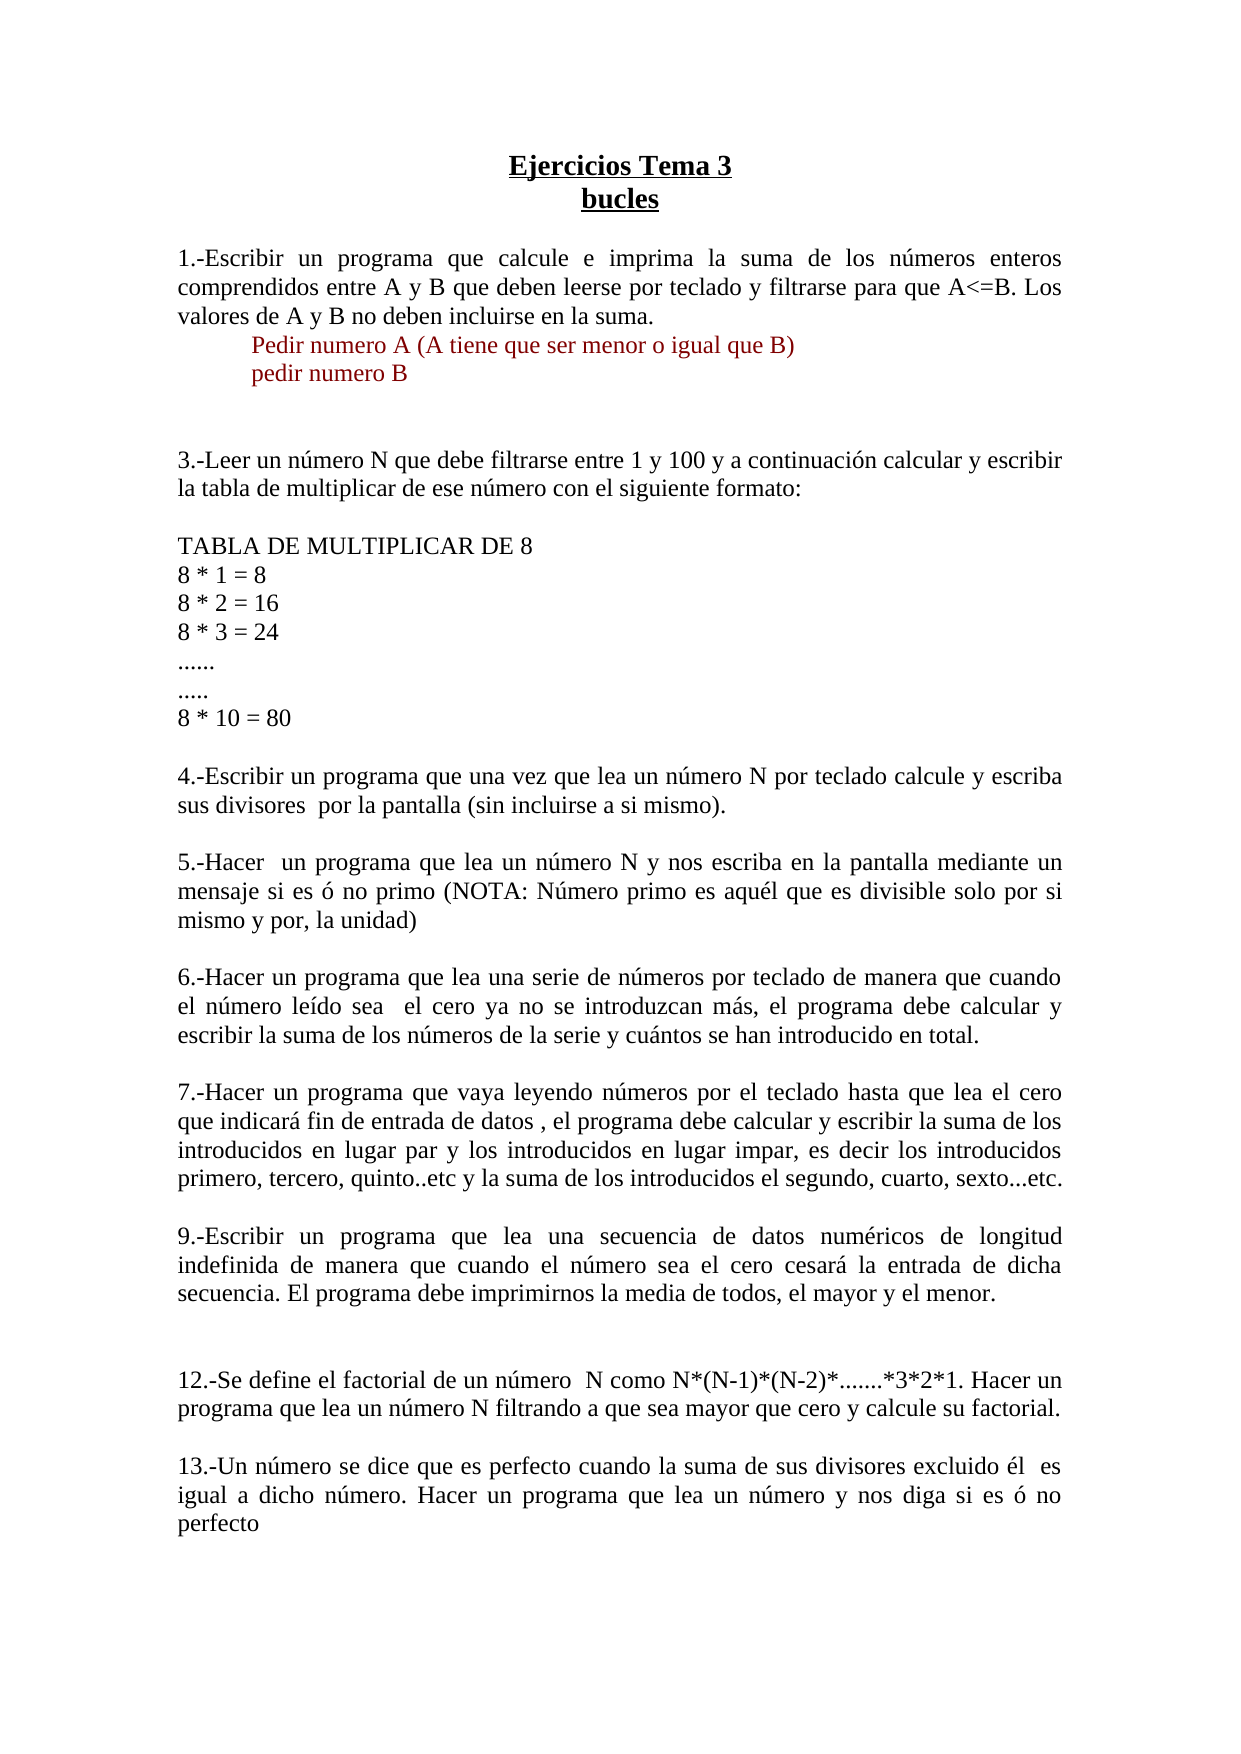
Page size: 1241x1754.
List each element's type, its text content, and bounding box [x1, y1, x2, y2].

text 8 * 3 = 24 [177, 617, 1063, 646]
text 6.-Hacer un programa que lea una serie de números por teclado de manera que cuando el número leído sea el cero ya no se introduzcan más, el programa debe calcular y escribir la suma de los números de la serie y cuántos se han introducido en total. [177, 962, 1063, 1048]
text 7.-Hacer un programa que vaya leyendo números por el teclado hasta que lea el cero que indicará fin de entrada de datos , el programa debe calcular y escribir la suma de los introducidos en lugar par y los introducidos en lugar impar, es decir los introducidos primero, tercero, quinto..etc y la suma de los introducidos el segundo, cuarto, sexto...etc. [177, 1077, 1063, 1192]
text 8 * 10 = 80 [177, 703, 1063, 732]
text 8 * 1 = 8 [177, 560, 1063, 588]
text 13.-Un número se dice que es perfecto cuando la suma de sus divisores excluido él es igual a dicho número. Hacer un programa que lea un número y nos diga si es ó no perfecto [177, 1451, 1063, 1537]
text 8 * 2 = 16 [177, 588, 1063, 617]
text pedir numero B [251, 358, 1063, 387]
text ...... [177, 646, 1063, 675]
text ..... [177, 675, 1063, 703]
text 12.-Se define el factorial de un número N como N*(N-1)*(N-2)*.......*3*2*1. Hacer un programa que lea un número N filtrando a que sea mayor que cero y calcule su factorial. [177, 1365, 1063, 1422]
text 5.-Hacer un programa que lea un número N y nos escriba en la pantalla mediante un mensaje si es ó no primo (NOTA: Número primo es aquél que es divisible solo por si mismo y por, la unidad) [177, 847, 1063, 933]
text 1.-Escribir un programa que calcule e imprima la suma de los números enteros comprendidos entre A y B que deben leerse por teclado y filtrarse para que A<=B. Los valores de A y B no deben incluirse en la suma. [177, 243, 1063, 330]
text Pedir numero A (A tiene que ser menor o igual que B) [251, 330, 1063, 358]
text Ejercicios Tema 3 [177, 148, 1063, 181]
text TABLA DE MULTIPLICAR DE 8 [177, 531, 1063, 560]
text 9.-Escribir un programa que lea una secuencia de datos numéricos de longitud indefinida de manera que cuando el número sea el cero cesará la entrada de dicha secuencia. El programa debe imprimirnos la media de todos, el mayor y el menor. [177, 1221, 1063, 1307]
text 3.-Leer un número N que debe filtrarse entre 1 y 100 y a continuación calcular y escribir la tabla de multiplicar de ese número con el siguiente formato: [177, 445, 1063, 502]
text 4.-Escribir un programa que una vez que lea un número N por teclado calcule y escriba sus divisores por la pantalla (sin incluirse a si mismo). [177, 761, 1063, 818]
text bucles [177, 181, 1063, 215]
